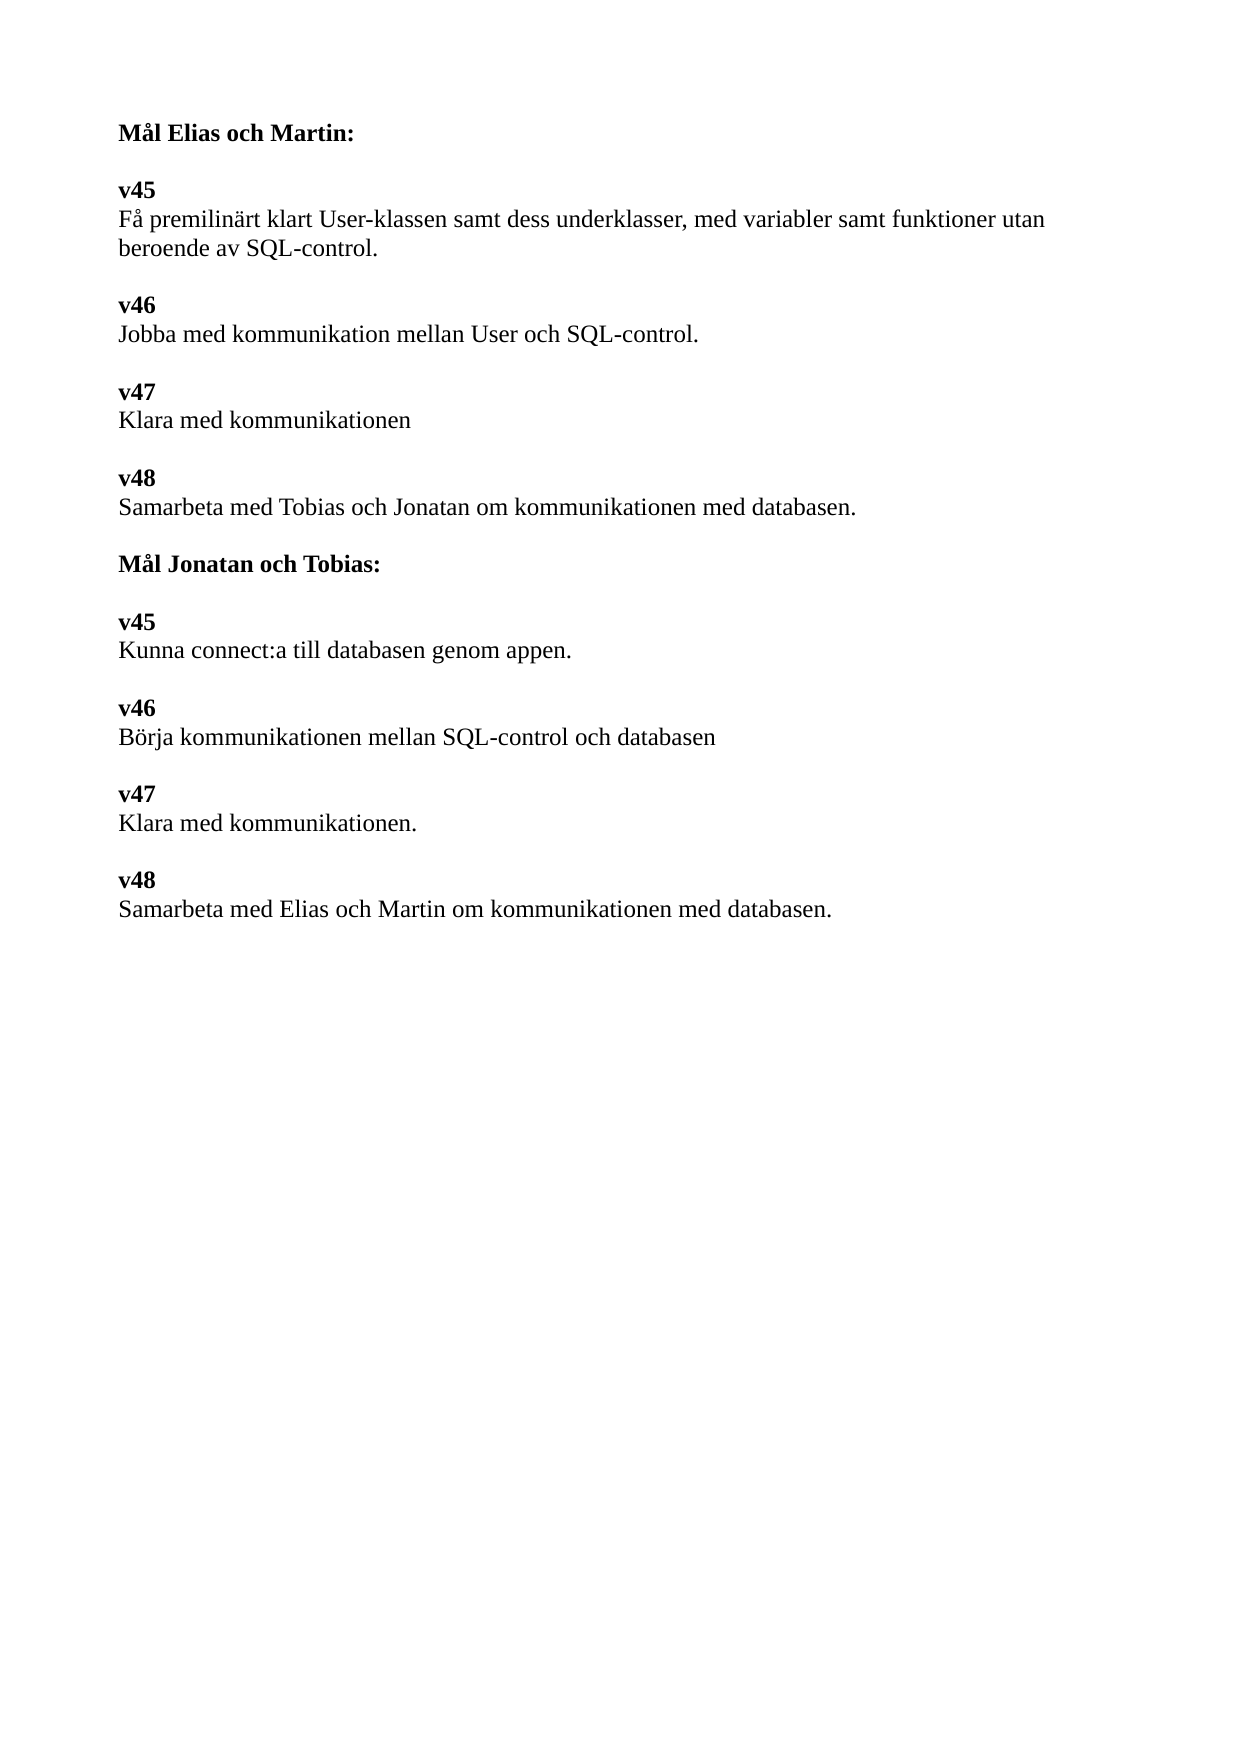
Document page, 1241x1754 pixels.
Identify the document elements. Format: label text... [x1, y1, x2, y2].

text v47 [118, 779, 1122, 808]
text v48 [118, 463, 1122, 492]
text v45 [118, 176, 1122, 204]
text v48 [118, 866, 1122, 894]
text Klara med kommunikationen. [118, 808, 1122, 837]
text Samarbeta med Tobias och Jonatan om kommunikationen med databasen. [118, 492, 1122, 521]
text Kunna connect:a till databasen genom appen. [118, 636, 1122, 664]
text Samarbeta med Elias och Martin om kommunikationen med databasen. [118, 894, 1122, 923]
text Få premilinärt klart User-klassen samt dess underklasser, med variabler samt funktioner utan beroende av SQL-control. [118, 204, 1122, 262]
text Jobba med kommunikation mellan User och SQL-control. [118, 319, 1122, 348]
text Börja kommunikationen mellan SQL-control och databasen [118, 722, 1122, 751]
text v46 [118, 693, 1122, 722]
text v46 [118, 291, 1122, 319]
text Klara med kommunikationen [118, 406, 1122, 434]
text Mål Jonatan och Tobias: [118, 549, 1122, 578]
text Mål Elias och Martin: [118, 118, 1122, 147]
text v45 [118, 607, 1122, 636]
text v47 [118, 377, 1122, 406]
